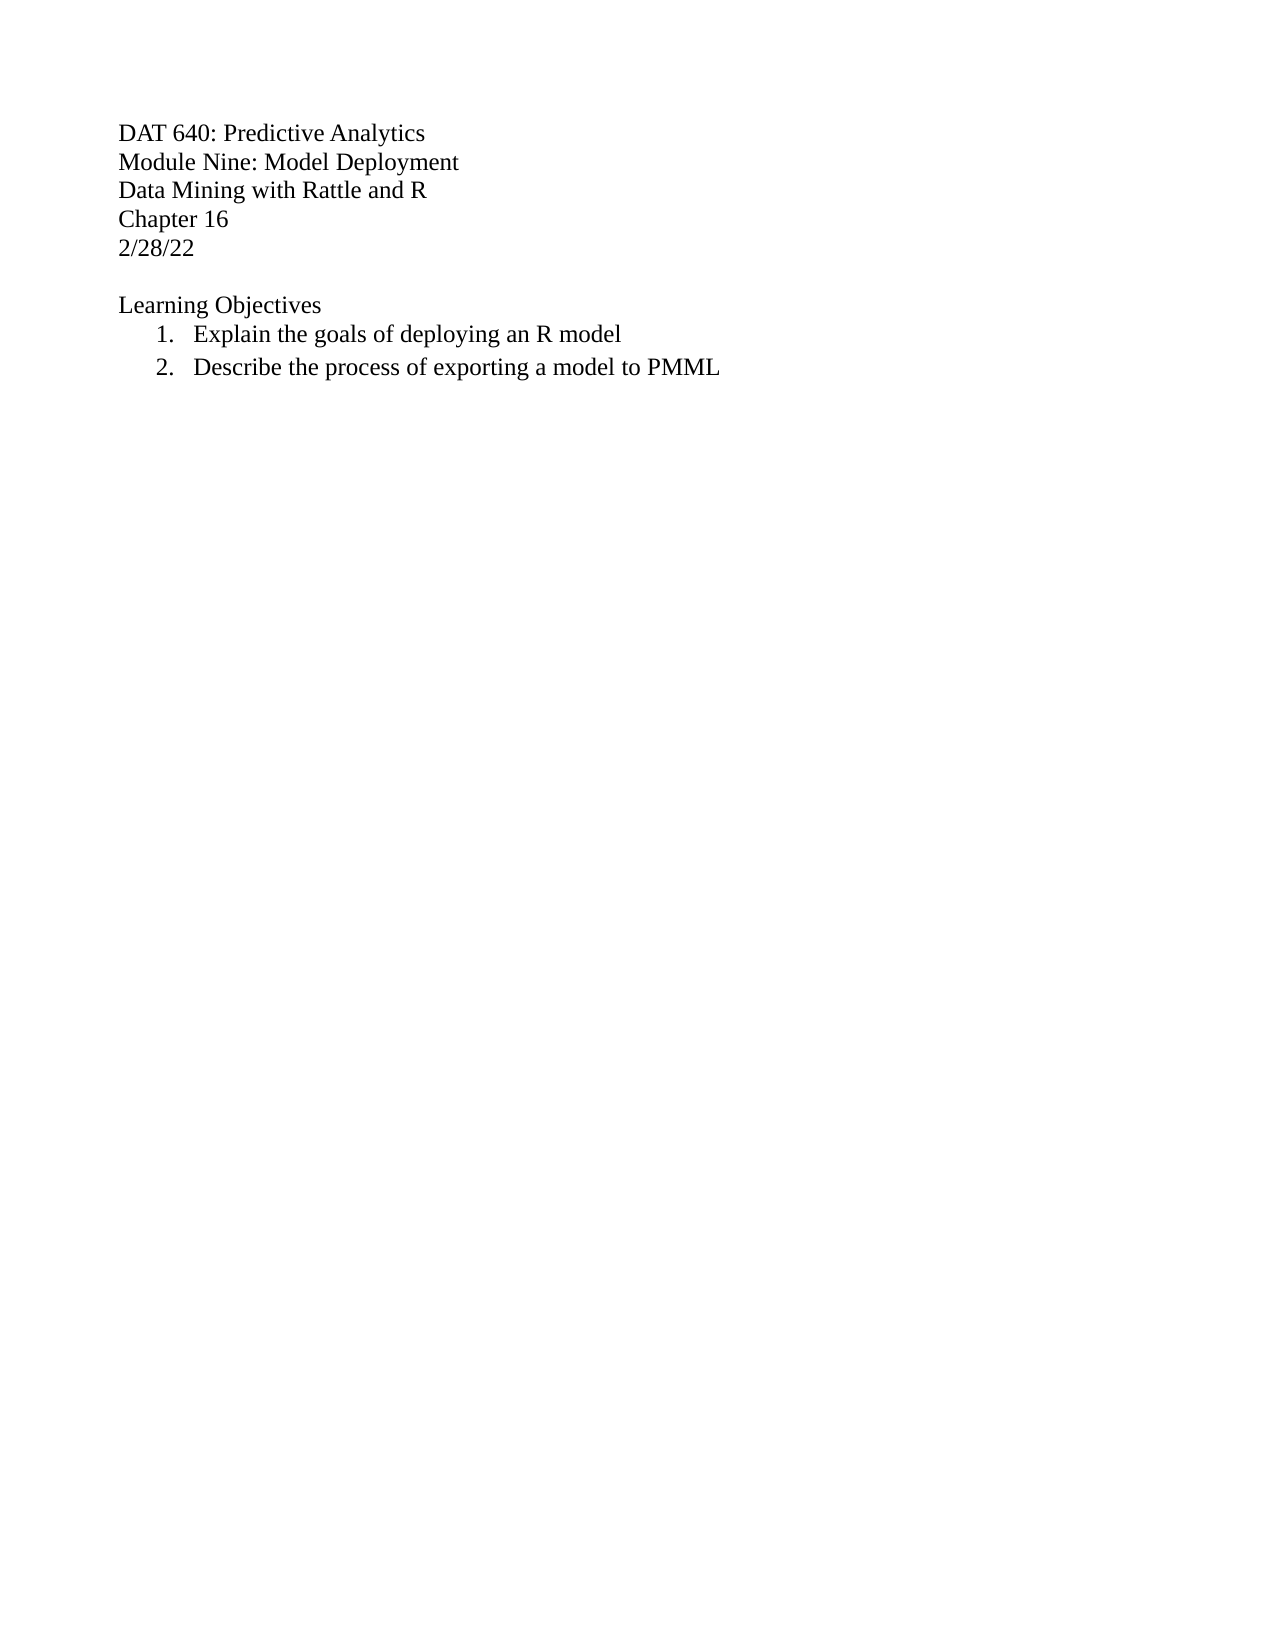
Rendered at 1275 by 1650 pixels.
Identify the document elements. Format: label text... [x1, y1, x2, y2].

list Explain the goals of deploying an R model [156, 319, 1157, 348]
text Module Nine: Model Deployment [118, 147, 1157, 176]
list Describe the process of exporting a model to PMML [156, 352, 1157, 381]
text Data Mining with Rattle and R [118, 176, 1157, 204]
text 2/28/22 [118, 233, 1157, 262]
text Learning Objectives [118, 291, 1157, 319]
text Chapter 16 [118, 204, 1157, 233]
text DAT 640: Predictive Analytics [118, 118, 1157, 147]
